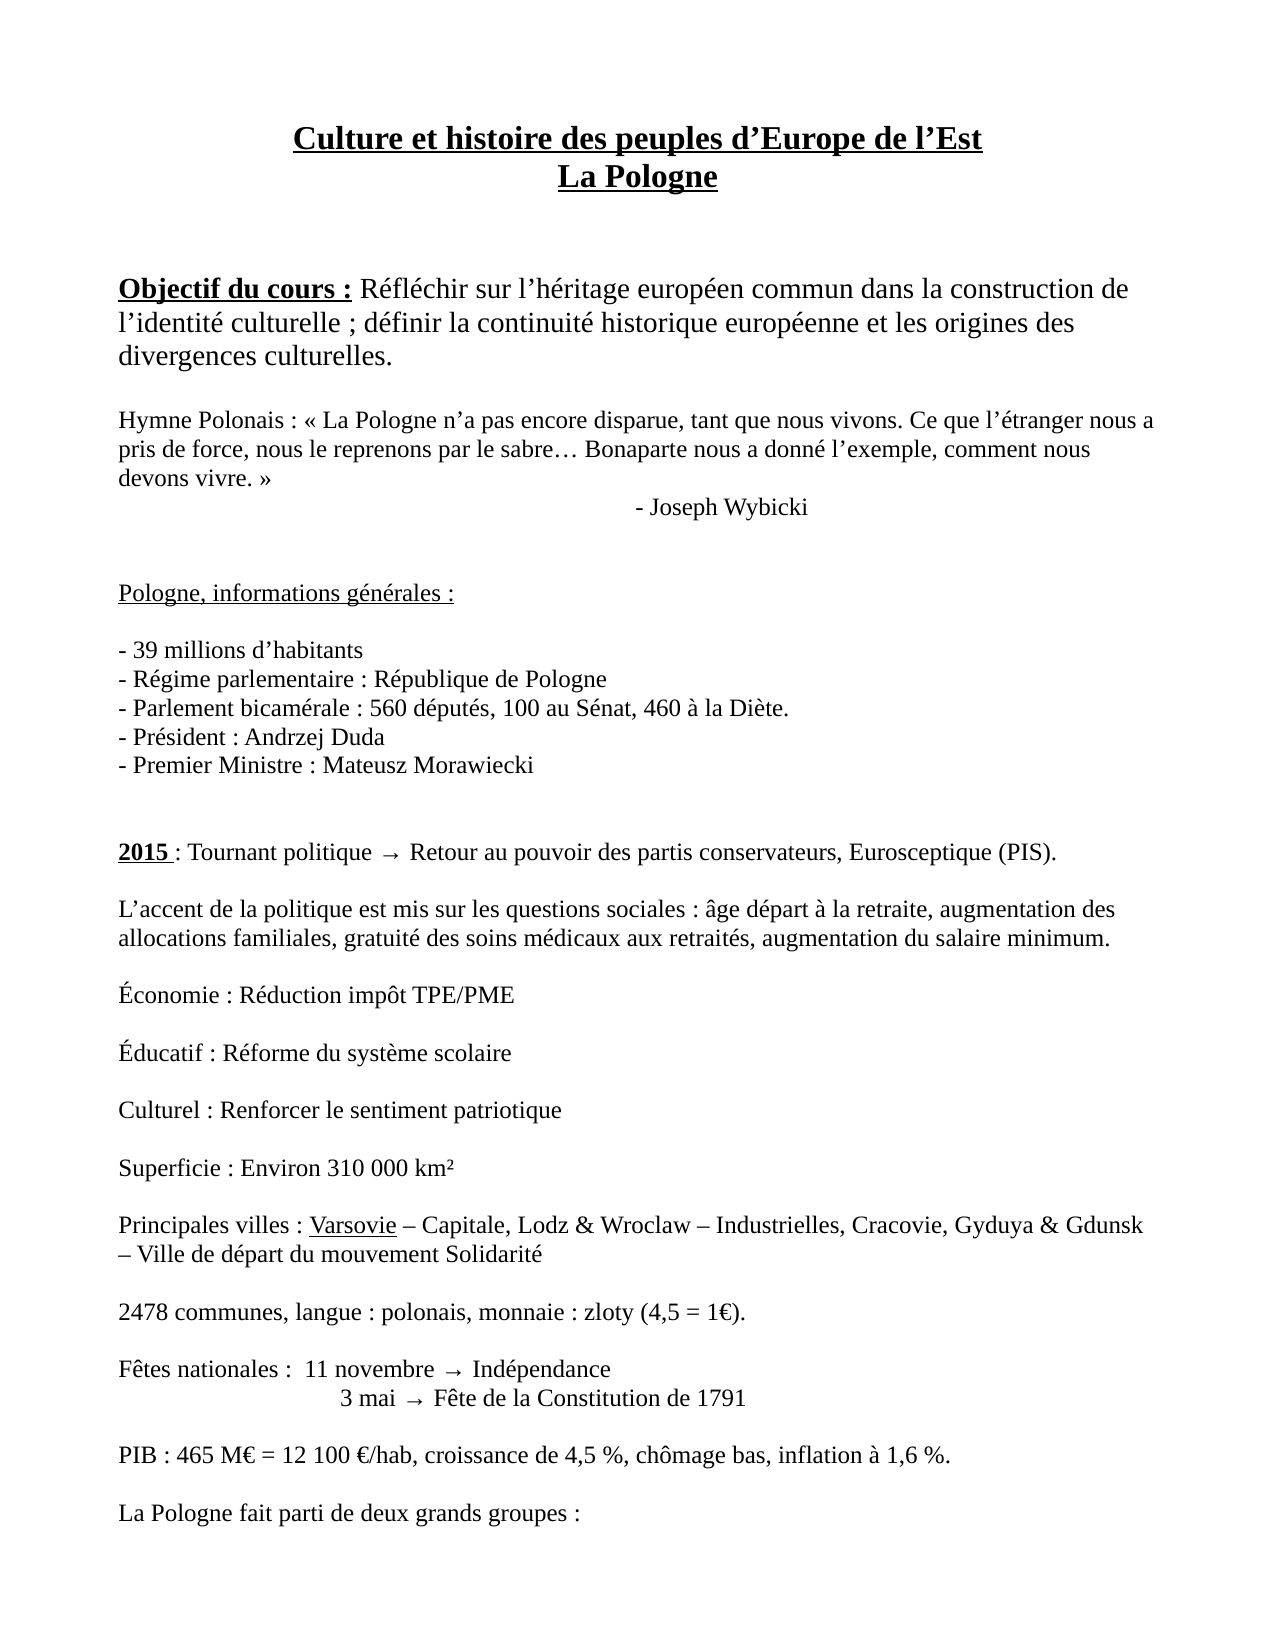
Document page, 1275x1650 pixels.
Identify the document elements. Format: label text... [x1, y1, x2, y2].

text Culturel : Renforcer le sentiment patriotique [118, 1096, 1157, 1124]
text Hymne Polonais : « La Pologne n’a pas encore disparue, tant que nous vivons. Ce que l’étranger nous a pris de force, nous le reprenons par le sabre… Bonaparte nous a donné l’exemple, comment nous devons vivre. » [118, 406, 1157, 492]
text - Président : Andrzej Duda [118, 722, 1157, 751]
text L’accent de la politique est mis sur les questions sociales : âge départ à la retraite, augmentation des allocations familiales, gratuité des soins médicaux aux retraités, augmentation du salaire minimum. [118, 894, 1157, 952]
text - Premier Ministre : Mateusz Morawiecki [118, 751, 1157, 779]
text 3 mai → Fête de la Constitution de 1791 [118, 1383, 1157, 1412]
text Superficie : Environ 310 000 km² [118, 1153, 1157, 1182]
text - 39 millions d’habitants [118, 636, 1157, 664]
text Objectif du cours : Réfléchir sur l’héritage européen commun dans la construction de l’identité culturelle ; définir la continuité historique européenne et les origines des divergences culturelles. [118, 271, 1157, 372]
text Culture et histoire des peuples d’Europe de l’Est [118, 118, 1157, 156]
text La Pologne [118, 156, 1157, 195]
text PIB : 465 M€ = 12 100 €/hab, croissance de 4,5 %, chômage bas, inflation à 1,6 %. [118, 1441, 1157, 1469]
text 2015 : Tournant politique → Retour au pouvoir des partis conservateurs, Eurosceptique (PIS). [118, 837, 1157, 866]
text Éducatif : Réforme du système scolaire [118, 1038, 1157, 1067]
text Fêtes nationales : 11 novembre → Indépendance [118, 1354, 1157, 1383]
text - Régime parlementaire : République de Pologne [118, 664, 1157, 693]
text Pologne, informations générales : [118, 549, 1157, 607]
text - Parlement bicamérale : 560 députés, 100 au Sénat, 460 à la Diète. [118, 693, 1157, 722]
text Principales villes : Varsovie – Capitale, Lodz & Wroclaw – Industrielles, Cracovie, Gyduya & Gdunsk – Ville de départ du mouvement Solidarité [118, 1211, 1157, 1268]
text 2478 communes, langue : polonais, monnaie : zloty (4,5 = 1€). [118, 1297, 1157, 1326]
text Économie : Réduction impôt TPE/PME [118, 981, 1157, 1009]
text La Pologne fait parti de deux grands groupes : [118, 1498, 1157, 1527]
text - Joseph Wybicki [118, 492, 1157, 521]
